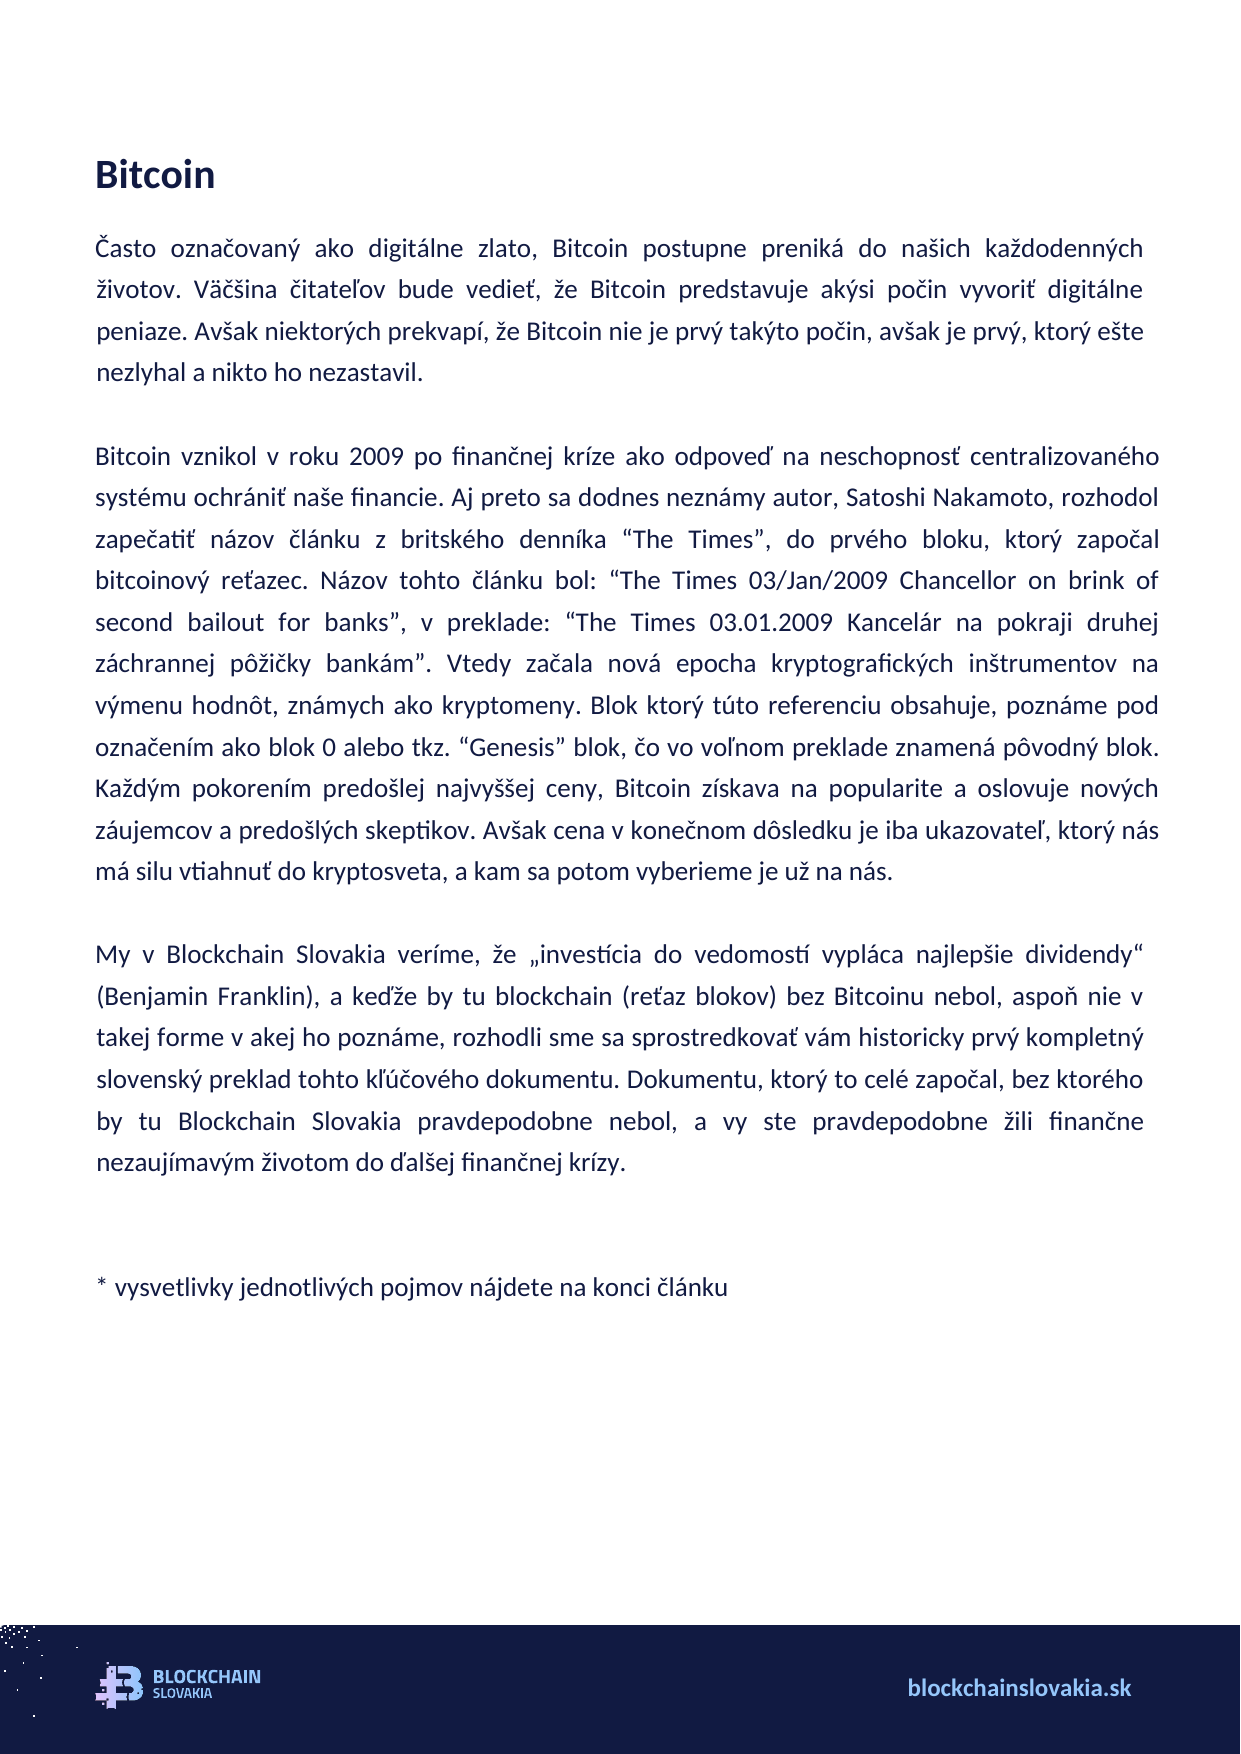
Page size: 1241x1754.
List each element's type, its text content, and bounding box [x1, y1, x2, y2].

subtitle Bitcoin [95, 148, 1162, 199]
text Často označovaný ako digitálne zlato, Bitcoin postupne preniká do našich každodenných životov. Väčšina čitateľov bude vedieť, že Bitcoin predstavuje akýsi počin vyvoriť digitálne peniaze. Avšak niektorých prekvapí, že Bitcoin nie je prvý takýto počin, avšak je prvý, ktorý ešte nezlyhal a nikto ho nezastavil. [95, 231, 1145, 389]
text * vysvetlivky jednotlivých pojmov nájdete na konci článku [95, 1270, 1161, 1303]
text Bitcoin vznikol v roku 2009 po finančnej kríze ako odpoveď na neschopnosť centralizovaného systému ochrániť naše financie. Aj preto sa dodnes neznámy autor, Satoshi Nakamoto, rozhodol zapečatiť názov článku z britského denníka “The Times”, do prvého bloku, ktorý započal bitcoinový reťazec. Názov tohto článku bol: “The Times 03/Jan/2009 Chancellor on brink of second bailout for banks”, v preklade: “The Times 03.01.2009 Kancelár na pokraji druhej záchrannej pôžičky bankám”. Vtedy začala nová epocha kryptografických inštrumentov na výmenu hodnôt, známych ako kryptomeny. Blok ktorý túto referenciu obsahuje, poznáme pod označením ako blok 0 alebo tkz. “Genesis” blok, čo vo voľnom preklade znamená pôvodný blok. Každým pokorením predošlej najvyššej ceny, Bitcoin získava na popularite a oslovuje nových záujemcov a predošlých skeptikov. Avšak cena v konečnom dôsledku je iba ukazovateľ, ktorý nás má silu vtiahnuť do kryptosveta, a kam sa potom vyberieme je už na nás. [95, 439, 1161, 887]
text My v Blockchain Slovakia veríme, že „investícia do vedomostí vypláca najlepšie dividendy“ (Benjamin Franklin), a keďže by tu blockchain (reťaz blokov) bez Bitcoinu nebol, aspoň nie v takej forme v akej ho poznáme, rozhodli sme sa sprostredkovať vám historicky prvý kompletný slovenský preklad tohto kľúčového dokumentu. Dokumentu, ktorý to celé započal, bez ktorého by tu Blockchain Slovakia pravdepodobne nebol, a vy ste pravdepodobne žili finančne nezaujímavým životom do ďalšej finančnej krízy. [95, 937, 1145, 1178]
